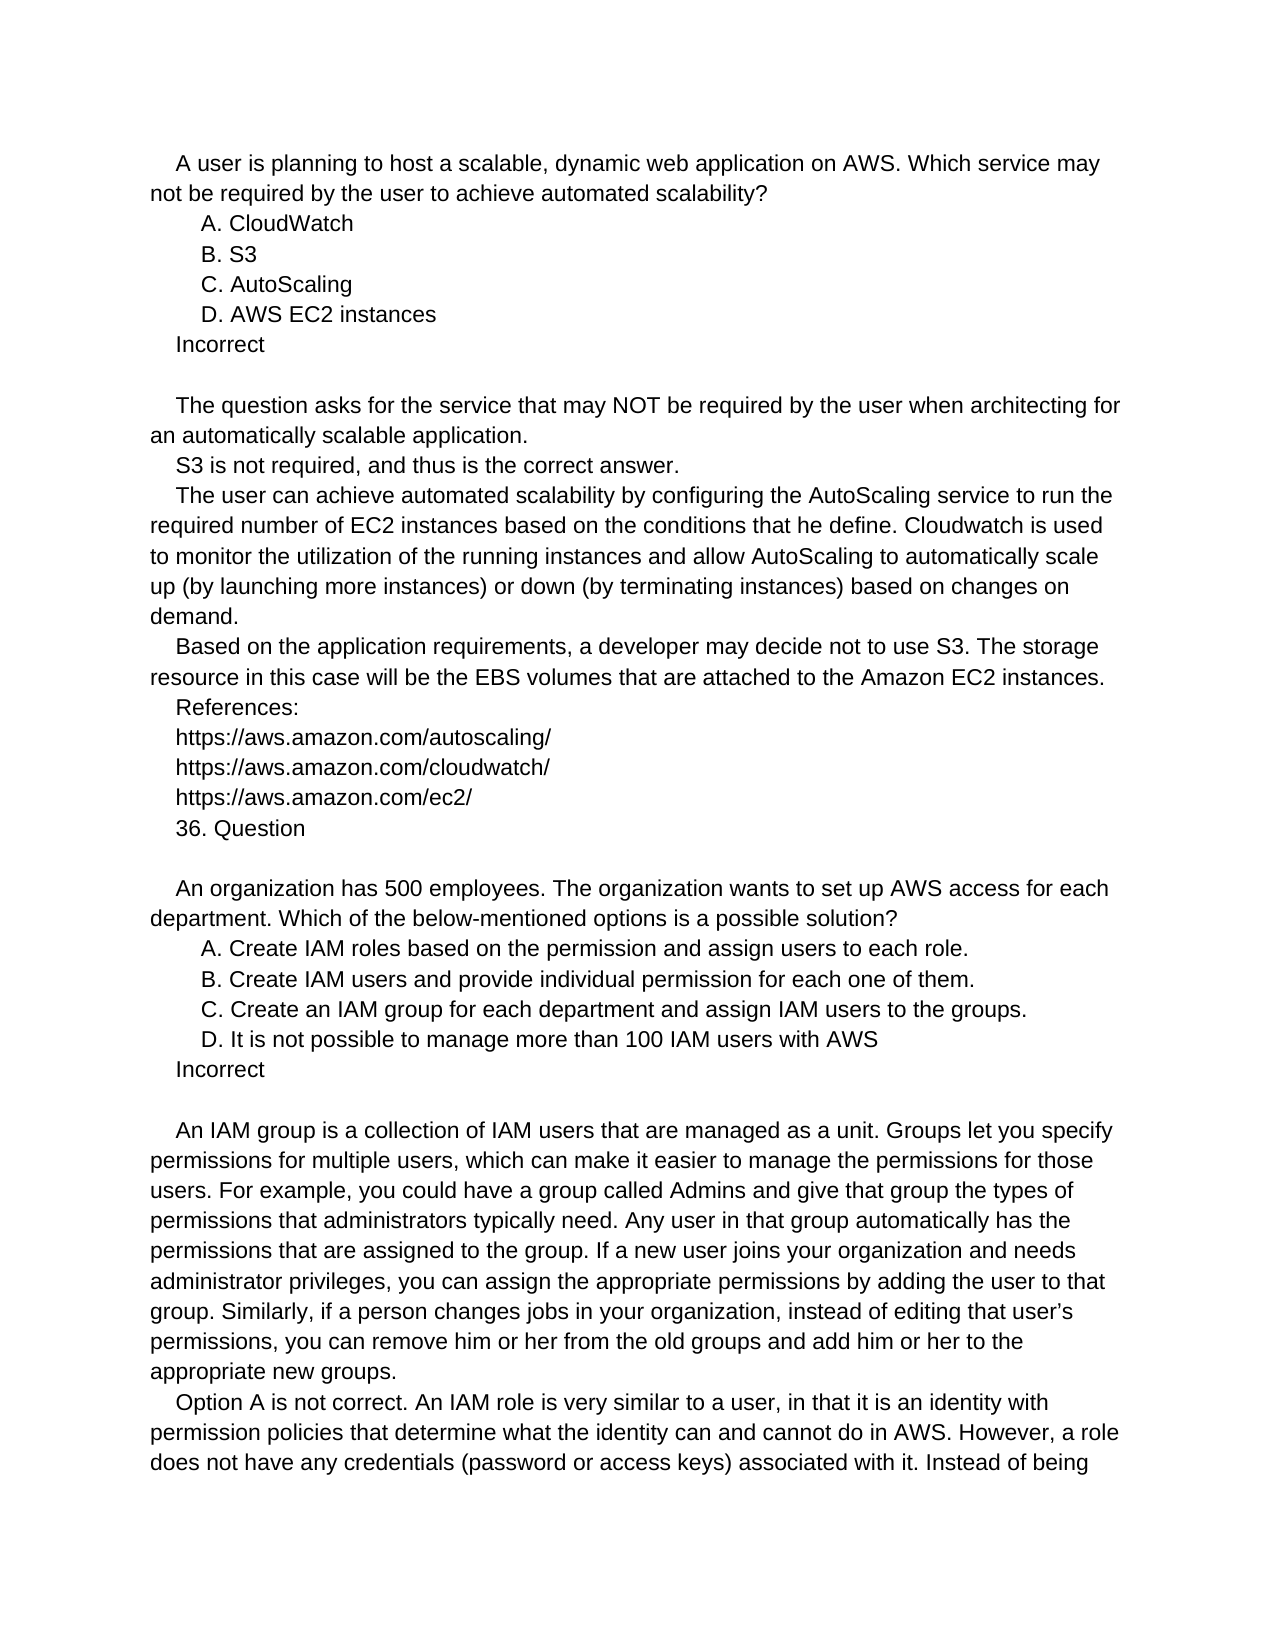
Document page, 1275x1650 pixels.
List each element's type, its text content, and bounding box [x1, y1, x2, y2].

text C. AutoScaling [150, 271, 1125, 297]
text A. Create IAM roles based on the permission and assign users to each role. [150, 935, 1125, 962]
text 36. Question [150, 814, 1125, 841]
text Incorrect [150, 331, 1125, 358]
text https://aws.amazon.com/ec2/ [150, 784, 1125, 811]
text Based on the application requirements, a developer may decide not to use S3. The storage resource in this case will be the EBS volumes that are attached to the Amazon EC2 instances. [150, 633, 1125, 690]
text https://aws.amazon.com/autoscaling/ [150, 724, 1125, 750]
text S3 is not required, and thus is the correct answer. [150, 452, 1125, 478]
text Option A is not correct. An IAM role is very similar to a user, in that it is an identity with permission policies that determine what the identity can and cannot do in AWS. However, a role does not have any credentials (password or access keys) associated with it. Instead of being [150, 1388, 1125, 1475]
text The question asks for the service that may NOT be required by the user when architecting for an automatically scalable application. [150, 392, 1125, 448]
text A user is planning to host a scalable, dynamic web application on AWS. Which service may not be required by the user to achieve automated scalability? [150, 150, 1125, 207]
text Incorrect [150, 1056, 1125, 1083]
text References: [150, 694, 1125, 720]
text A. CloudWatch [150, 210, 1125, 237]
text An IAM group is a collection of IAM users that are managed as a unit. Groups let you specify permissions for multiple users, which can make it easier to manage the permissions for those users. For example, you could have a group called Admins and give that group the types of permissions that administrators typically need. Any user in that group automatically has the permissions that are assigned to the group. If a new user joins your organization and needs administrator privileges, you can assign the appropriate permissions by adding the user to that group. Similarly, if a person changes jobs in your organization, instead of editing that user’s permissions, you can remove him or her from the old groups and add him or her to the appropriate new groups. [150, 1117, 1125, 1385]
text D. It is not possible to manage more than 100 IAM users with AWS [150, 1026, 1125, 1052]
text B. Create IAM users and provide individual permission for each one of them. [150, 966, 1125, 992]
text B. S3 [150, 241, 1125, 267]
text https://aws.amazon.com/cloudwatch/ [150, 754, 1125, 781]
text The user can achieve automated scalability by configuring the AutoScaling service to run the required number of EC2 instances based on the conditions that he define. Cloudwatch is used to monitor the utilization of the running instances and allow AutoScaling to automatically scale up (by launching more instances) or down (by terminating instances) based on changes on demand. [150, 482, 1125, 629]
text D. AWS EC2 instances [150, 301, 1125, 327]
text C. Create an IAM group for each department and assign IAM users to the groups. [150, 996, 1125, 1022]
text An organization has 500 employees. The organization wants to set up AWS access for each department. Which of the below-mentioned options is a possible solution? [150, 875, 1125, 932]
